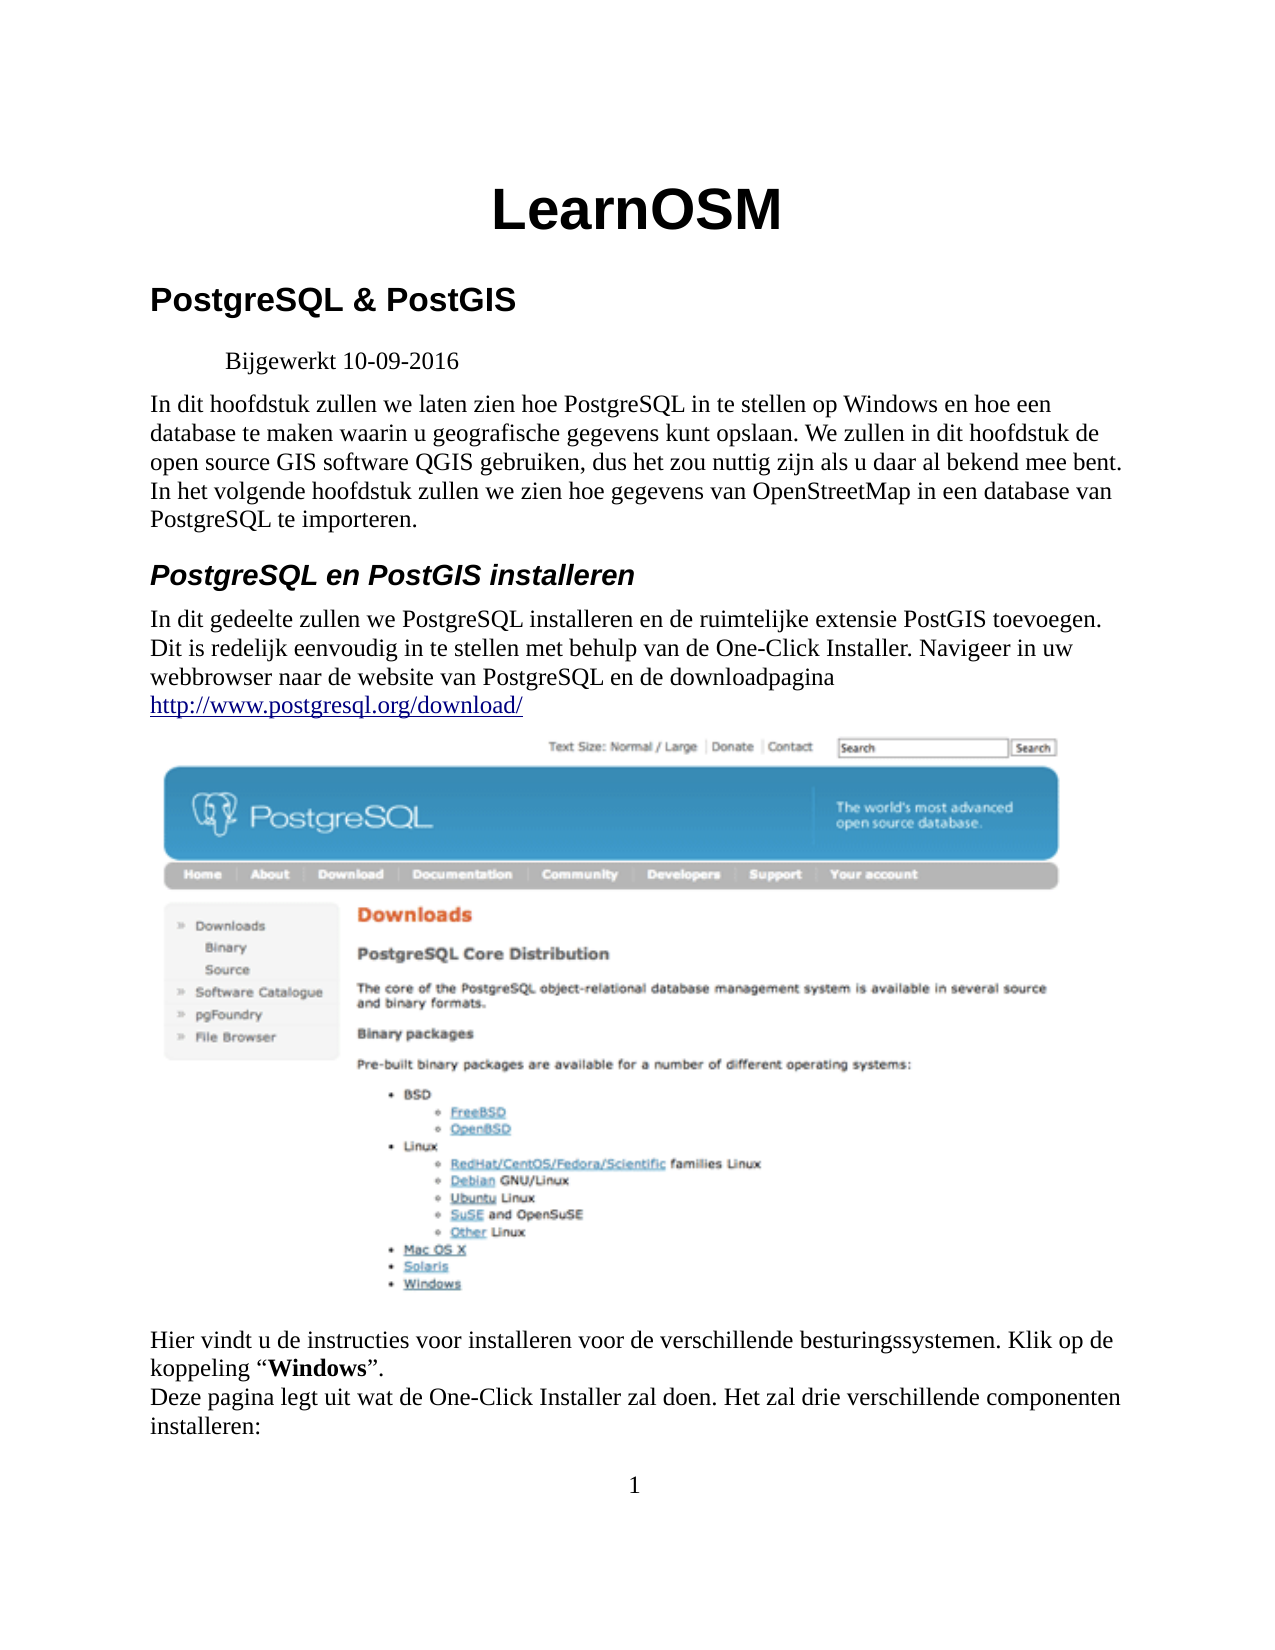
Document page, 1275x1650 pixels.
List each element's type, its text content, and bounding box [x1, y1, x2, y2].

text Hier vindt u de instructies voor installeren voor de verschillende besturingssystemen. Klik op de koppeling “Windows”. Deze pagina legt uit wat de One-Click Installer zal doen. Het zal drie verschillende componenten installeren: [150, 1325, 1125, 1440]
text In dit gedeelte zullen we PostgreSQL installeren en de ruimtelijke extensie PostGIS toevoegen. Dit is redelijk eenvoudig in te stellen met behulp van de One-Click Installer. Navigeer in uw webbrowser naar de website van PostgreSQL en de downloadpagina http://www.postgresql.org/download/ [150, 604, 1125, 719]
subtitle PostgreSQL en PostGIS installeren [150, 558, 1125, 592]
picture [150, 728, 1085, 1307]
text Bijgewerkt 10-09-2016 [225, 346, 1125, 374]
title LearnOSM [150, 175, 1125, 242]
subtitle PostgreSQL & PostGIS [150, 279, 1125, 318]
text In dit hoofdstuk zullen we laten zien hoe PostgreSQL in te stellen op Windows en hoe een database te maken waarin u geografische gegevens kunt opslaan. We zullen in dit hoofdstuk de open source GIS software QGIS gebruiken, dus het zou nuttig zijn als u daar al bekend mee bent. In het volgende hoofdstuk zullen we zien hoe gegevens van OpenStreetMap in een database van PostgreSQL te importeren. [150, 389, 1125, 533]
